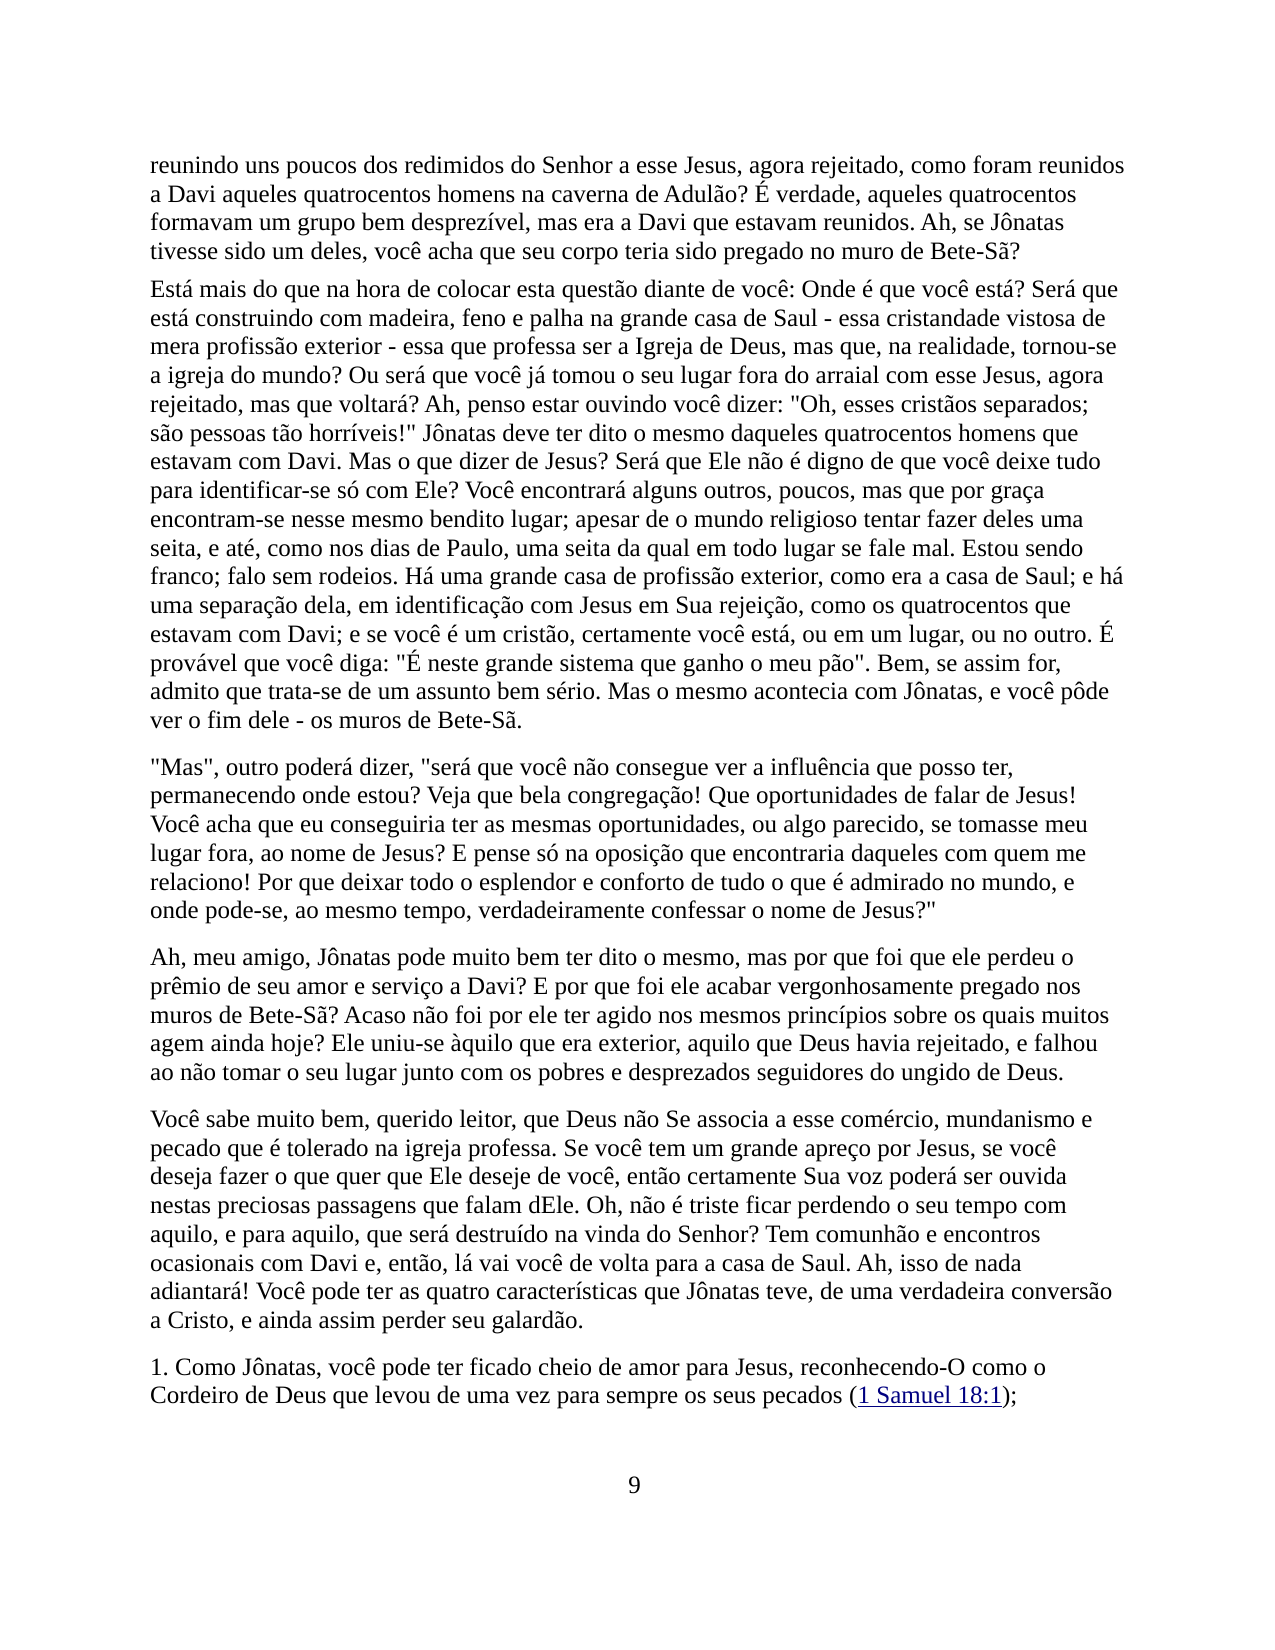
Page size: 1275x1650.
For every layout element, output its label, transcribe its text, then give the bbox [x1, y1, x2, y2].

text "Mas", outro poderá dizer, "será que você não consegue ver a influência que posso ter, permanecendo onde estou? Veja que bela congregação! Que oportunidades de falar de Jesus! Você acha que eu conseguiria ter as mesmas oportunidades, ou algo parecido, se tomasse meu lugar fora, ao nome de Jesus? E pense só na oposição que encontraria daqueles com quem me relaciono! Por que deixar todo o esplendor e conforto de tudo o que é admirado no mundo, e onde pode-se, ao mesmo tempo, verdadeiramente confessar o nome de Jesus?" [150, 752, 1125, 924]
text Ah, meu amigo, Jônatas pode muito bem ter dito o mesmo, mas por que foi que ele perdeu o prêmio de seu amor e serviço a Davi? E por que foi ele acabar vergonhosamente pregado nos muros de Bete-Sã? Acaso não foi por ele ter agido nos mesmos princípios sobre os quais muitos agem ainda hoje? Ele uniu-se àquilo que era exterior, aquilo que Deus havia rejeitado, e falhou ao não tomar o seu lugar junto com os pobres e desprezados seguidores do ungido de Deus. [150, 942, 1125, 1086]
text reunindo uns poucos dos redimidos do Senhor a esse Jesus, agora rejeitado, como foram reunidos a Davi aqueles quatrocentos homens na caverna de Adulão? É verdade, aqueles quatrocentos formavam um grupo bem desprezível, mas era a Davi que estavam reunidos. Ah, se Jônatas tivesse sido um deles, você acha que seu corpo teria sido pregado no muro de Bete-Sã? [150, 150, 1125, 265]
text Você sabe muito bem, querido leitor, que Deus não Se associa a esse comércio, mundanismo e pecado que é tolerado na igreja professa. Se você tem um grande apreço por Jesus, se você deseja fazer o que quer que Ele deseje de você, então certamente Sua voz poderá ser ouvida nestas preciosas passagens que falam dEle. Oh, não é triste ficar perdendo o seu tempo com aquilo, e para aquilo, que será destruído na vinda do Senhor? Tem comunhão e encontros ocasionais com Davi e, então, lá vai você de volta para a casa de Saul. Ah, isso de nada adiantará! Você pode ter as quatro características que Jônatas teve, de uma verdadeira conversão a Cristo, e ainda assim perder seu galardão. [150, 1104, 1125, 1334]
text Está mais do que na hora de colocar esta questão diante de você: Onde é que você está? Será que está construindo com madeira, feno e palha na grande casa de Saul - essa cristandade vistosa de mera profissão exterior - essa que professa ser a Igreja de Deus, mas que, na realidade, tornou-se a igreja do mundo? Ou será que você já tomou o seu lugar fora do arraial com esse Jesus, agora rejeitado, mas que voltará? Ah, penso estar ouvindo você dizer: "Oh, esses cristãos separados; são pessoas tão horríveis!" Jônatas deve ter dito o mesmo daqueles quatrocentos homens que estavam com Davi. Mas o que dizer de Jesus? Será que Ele não é digno de que você deixe tudo para identificar-se só com Ele? Você encontrará alguns outros, poucos, mas que por graça encontram-se nesse mesmo bendito lugar; apesar de o mundo religioso tentar fazer deles uma seita, e até, como nos dias de Paulo, uma seita da qual em todo lugar se fale mal. Estou sendo franco; falo sem rodeios. Há uma grande casa de profissão exterior, como era a casa de Saul; e há uma separação dela, em identificação com Jesus em Sua rejeição, como os quatrocentos que estavam com Davi; e se você é um cristão, certamente você está, ou em um lugar, ou no outro. É provável que você diga: "É neste grande sistema que ganho o meu pão". Bem, se assim for, admito que trata-se de um assunto bem sério. Mas o mesmo acontecia com Jônatas, e você pôde ver o fim dele - os muros de Bete-Sã. [150, 274, 1125, 734]
text ​1. Como Jônatas, você pode ter ficado cheio de amor para Jesus, reconhecendo-O como o Cordeiro de Deus que levou de uma vez para sempre os seus pecados (1 Samuel 18:1); [150, 1352, 1125, 1409]
